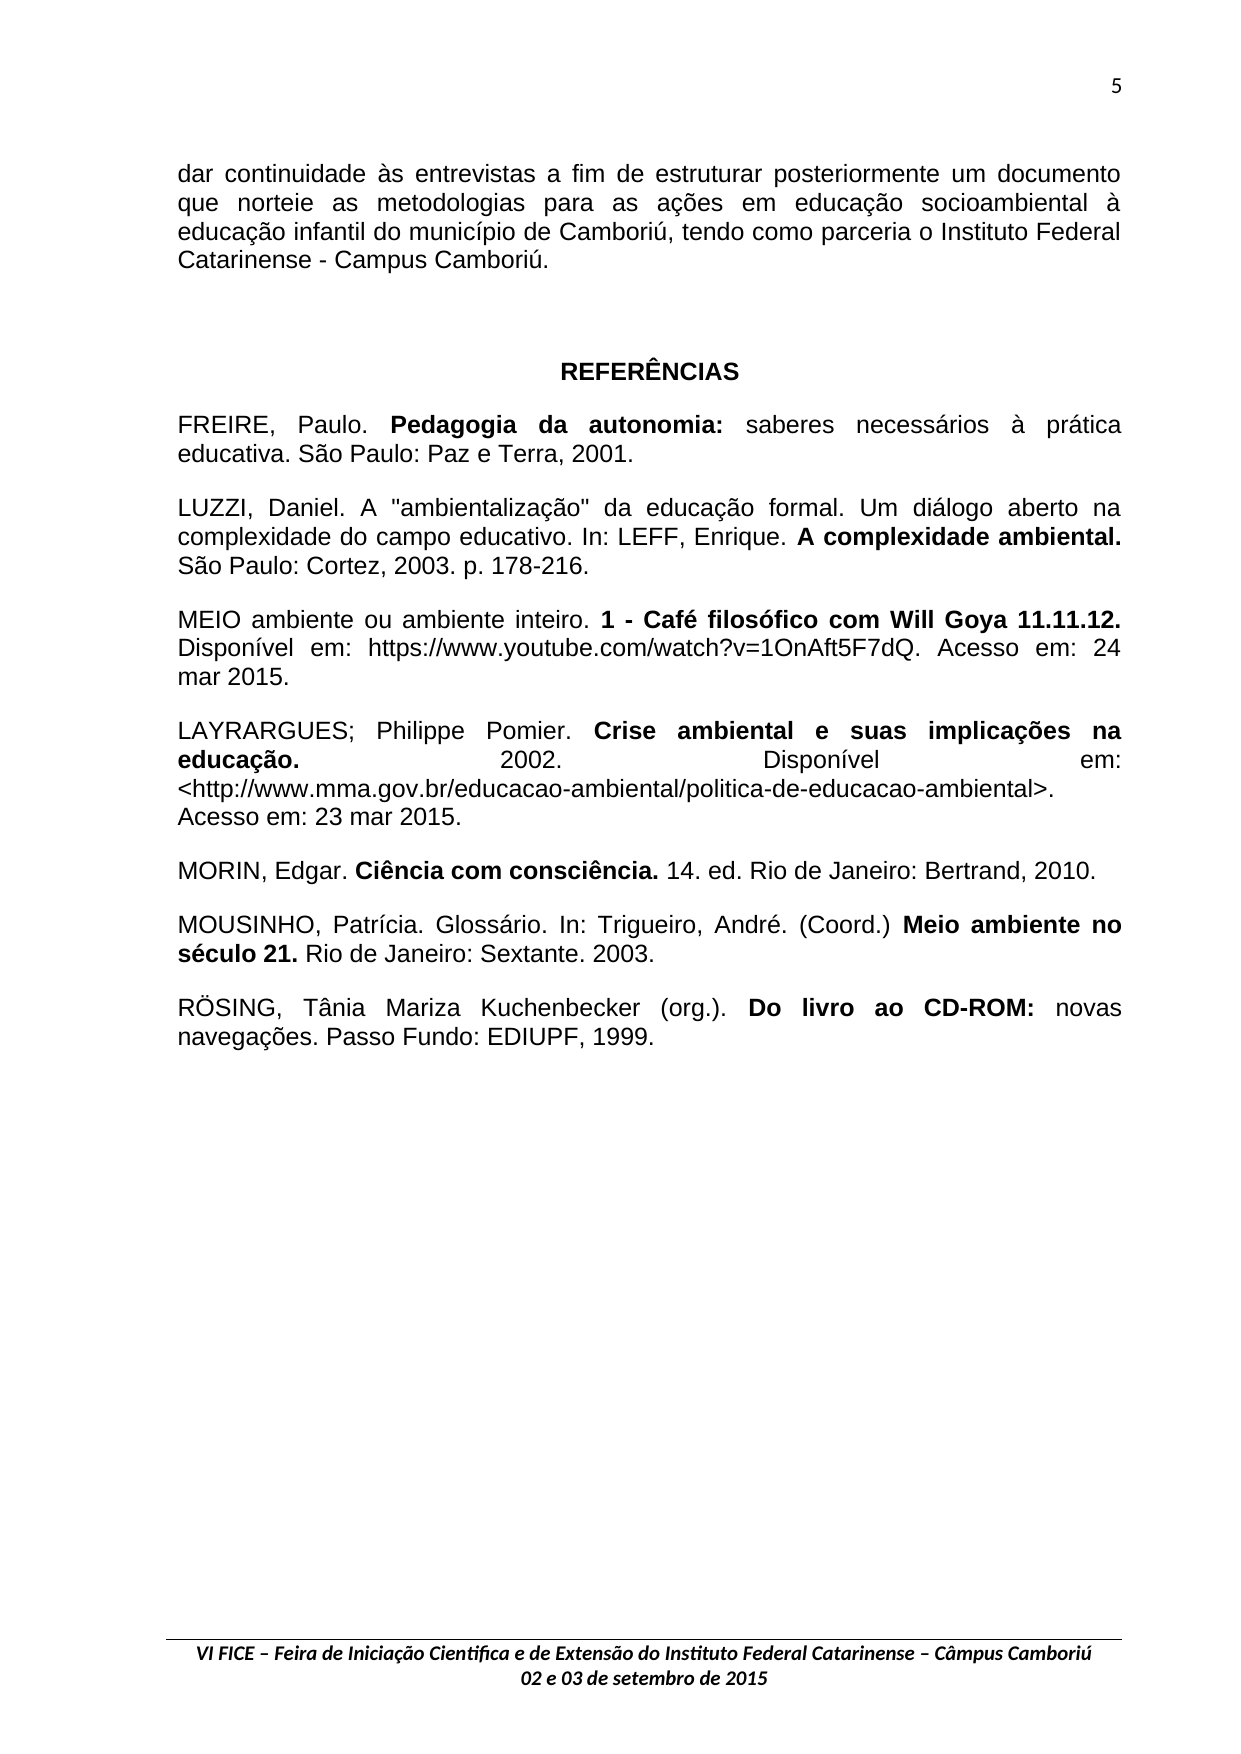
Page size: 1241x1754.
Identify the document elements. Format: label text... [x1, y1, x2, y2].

list MOUSINHO, Patrícia. Glossário. In: Trigueiro, André. (Coord.) Meio ambiente no século 21. Rio de Janeiro: Sextante. 2003. [177, 910, 1122, 968]
list MORIN, Edgar. Ciência com consciência. 14. ed. Rio de Janeiro: Bertrand, 2010. [177, 856, 1122, 885]
list LUZZI, Daniel. A "ambientalização" da educação formal. Um diálogo aberto na complexidade do campo educativo. In: LEFF, Enrique. A complexidade ambiental. São Paulo: Cortez, 2003. p. 178-216. [177, 493, 1122, 579]
list MEIO ambiente ou ambiente inteiro. 1 - Café filosófico com Will Goya 11.11.12. Disponível em: https://www.youtube.com/watch?v=1OnAft5F7dQ. Acesso em: 24 mar 2015. [177, 604, 1122, 691]
text REFERÊNCIAS [177, 356, 1122, 385]
list LAYRARGUES; Philippe Pomier. Crise ambiental e suas implicações na educação. 2002. Disponível em: <http://www.mma.gov.br/educacao-ambiental/politica-de-educacao-ambiental>. Acesso em: 23 mar 2015. [177, 716, 1122, 831]
list FREIRE, Paulo. Pedagogia da autonomia: saberes necessários à prática educativa. São Paulo: Paz e Terra, 2001. [177, 410, 1122, 468]
text dar continuidade às entrevistas a fim de estruturar posteriormente um documento que norteie as metodologias para as ações em educação socioambiental à educação infantil do município de Camboriú, tendo como parceria o Instituto Federal Catarinense - Campus Camboriú. [177, 159, 1122, 274]
list RÖSING, Tânia Mariza Kuchenbecker (org.). Do livro ao CD-ROM: novas navegações. Passo Fundo: EDIUPF, 1999. [177, 993, 1122, 1050]
